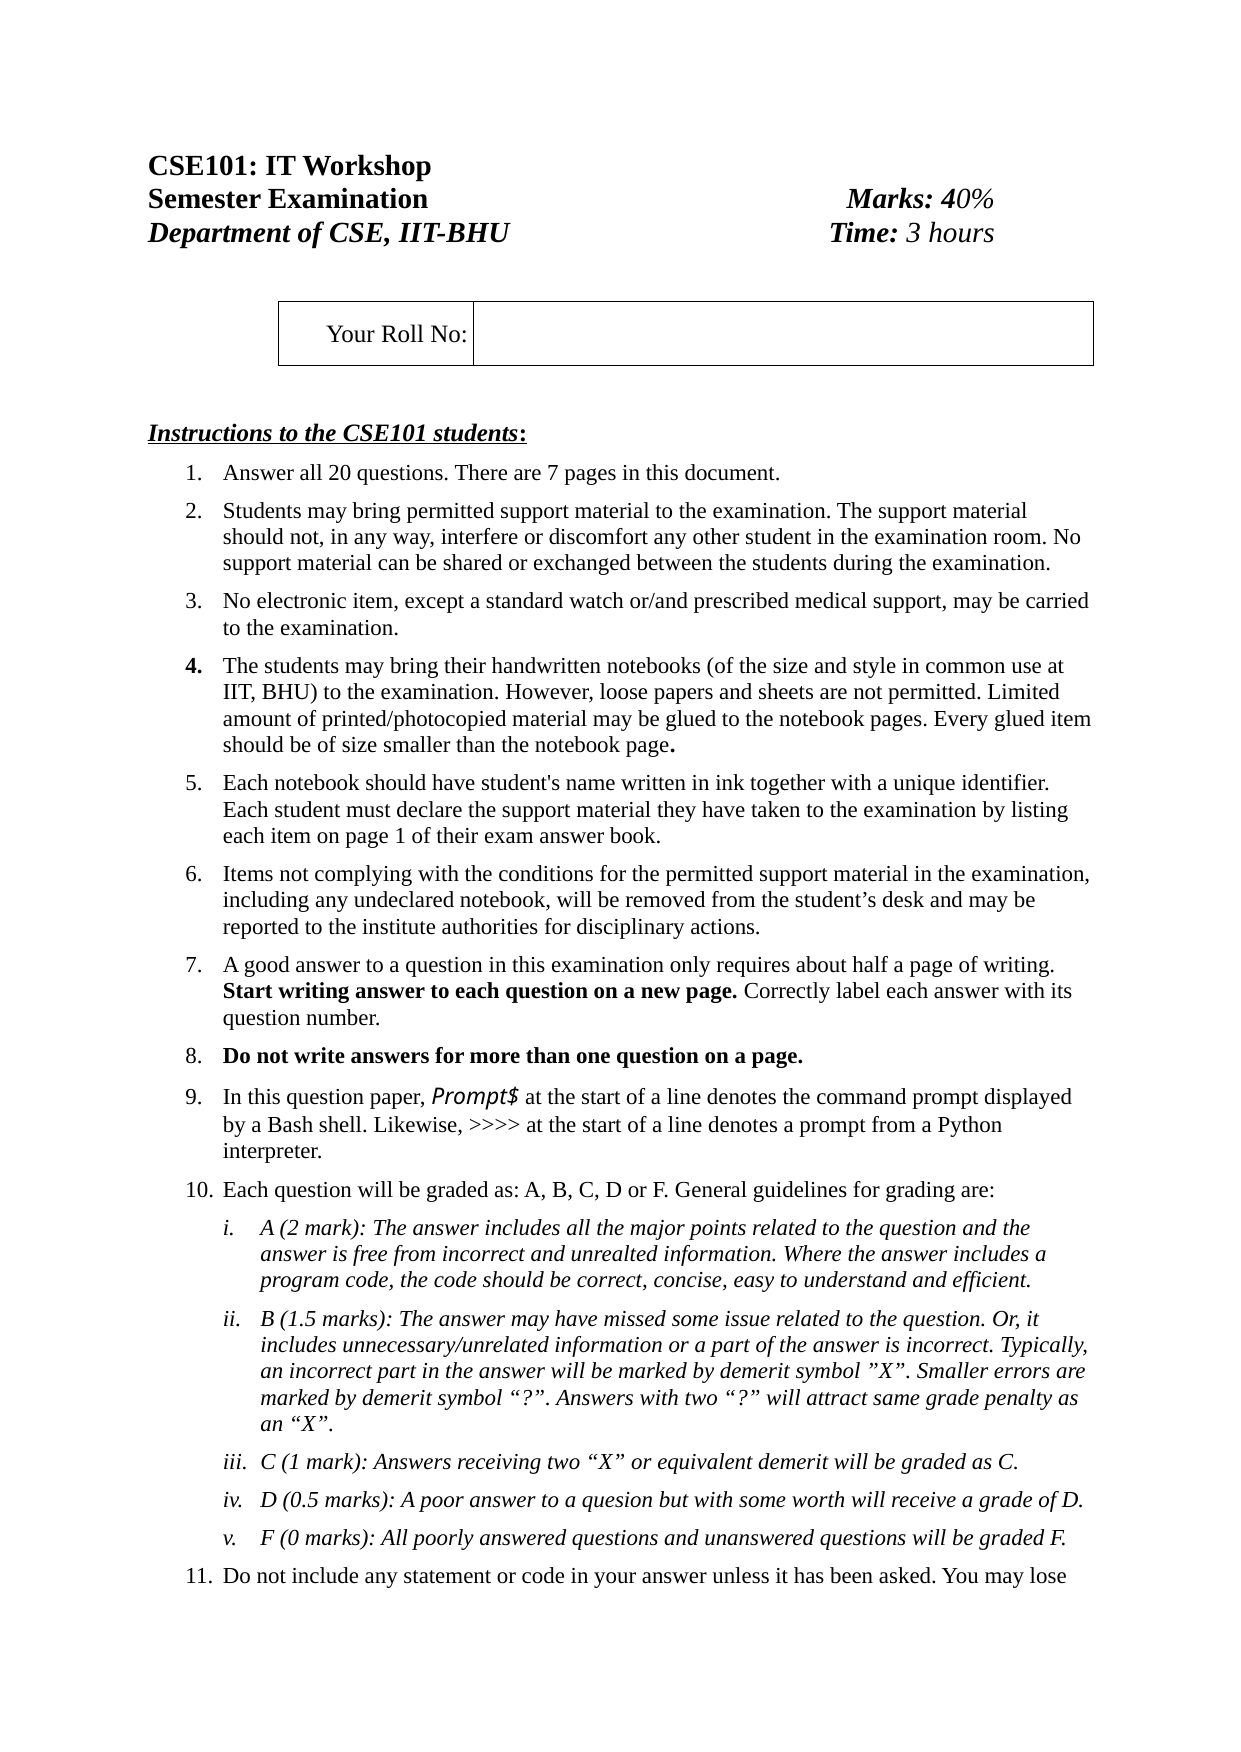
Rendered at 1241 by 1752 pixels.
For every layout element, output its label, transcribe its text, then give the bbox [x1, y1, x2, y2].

text Department of CSE, IIT-BHU Time: 3 hours [148, 215, 1092, 248]
list A (2 mark): The answer includes all the major points related to the question and the answer is free from incorrect and unrealted information. Where the answer includes a program code, the code should be correct, concise, easy to understand and efficient. [223, 1214, 1092, 1293]
list The students may bring their handwritten notebooks (of the size and style in common use at IIT, BHU) to the examination. However, loose papers and sheets are not permitted. Limited amount of printed/photocopied material may be glued to the notebook pages. Every glued item should be of size smaller than the notebook page. [185, 652, 1092, 757]
list Answer all 20 questions. There are 7 pages in this document. [185, 459, 1092, 485]
list Do not write answers for more than one question on a page. [185, 1042, 1092, 1068]
list No electronic item, except a standard watch or/and prescribed medical support, may be carried to the examination. [185, 588, 1092, 640]
list B (1.5 marks): The answer may have missed some issue related to the question. Or, it includes unnecessary/unrelated information or a part of the answer is incorrect. Typically, an incorrect part in the answer will be marked by demerit symbol ”X”. Smaller errors are marked by demerit symbol “?”. Answers with two “?” will attract same grade penalty as an “X”. [223, 1304, 1092, 1436]
text CSE101: IT Workshop [148, 148, 1092, 181]
table_header Your Roll No: [279, 302, 473, 365]
list C (1 mark): Answers receiving two “X” or equivalent demerit will be graded as C. [223, 1448, 1092, 1474]
list F (0 marks): All poorly answered questions and unanswered questions will be graded F. [223, 1524, 1092, 1551]
table_header [474, 302, 1093, 365]
text Semester Examination Marks: 40% [148, 181, 1092, 215]
list Students may bring permitted support material to the examination. The support material should not, in any way, interfere or discomfort any other student in the examination room. No support material can be shared or exchanged between the students during the examination. [185, 497, 1092, 576]
list Each question will be graded as: A, B, C, D or F. General guidelines for grading are: [185, 1176, 1092, 1202]
text Instructions to the CSE101 students: [148, 418, 1092, 447]
list A good answer to a question in this examination only requires about half a page of writing. Start writing answer to each question on a new page. Correctly label each answer with its question number. [185, 951, 1092, 1030]
list Items not complying with the conditions for the permitted support material in the examination, including any undeclared notebook, will be removed from the student’s desk and may be reported to the institute authorities for disciplinary actions. [185, 860, 1092, 939]
list D (0.5 marks): A poor answer to a quesion but with some worth will receive a grade of D. [223, 1486, 1092, 1513]
list In this question paper, Prompt$ at the start of a line denotes the command prompt displayed by a Bash shell. Likewise, >>>> at the start of a line denotes a prompt from a Python interpreter. [185, 1080, 1092, 1164]
list Each notebook should have student's name written in ink together with a unique identifier. Each student must declare the support material they have taken to the examination by listing each item on page 1 of their exam answer book. [185, 769, 1092, 848]
list Do not include any statement or code in your answer unless it has been asked. You may lose [185, 1562, 1092, 1589]
